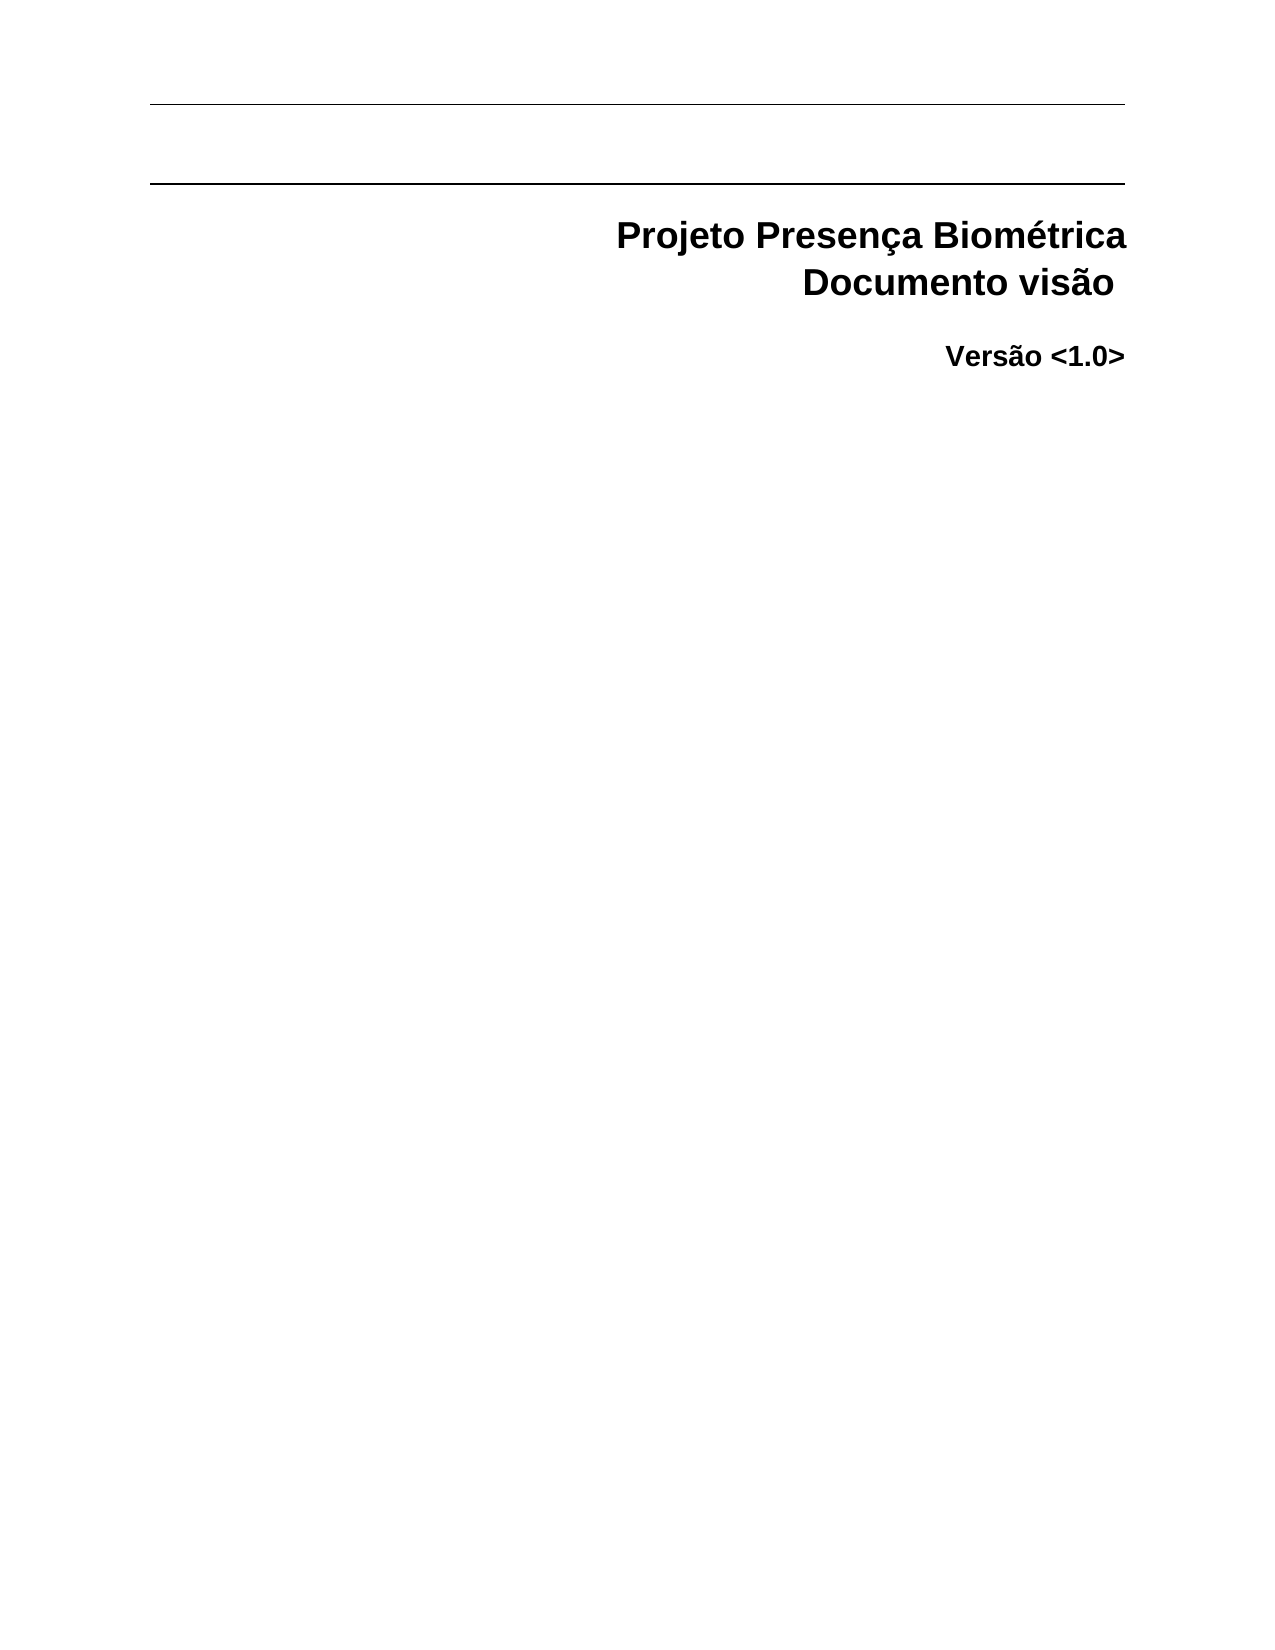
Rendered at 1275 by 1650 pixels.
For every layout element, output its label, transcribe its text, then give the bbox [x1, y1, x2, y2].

text Projeto Presença Biométrica [150, 214, 1127, 257]
text Versão <1.0> [150, 339, 1125, 372]
text Documento visão [150, 260, 1114, 303]
